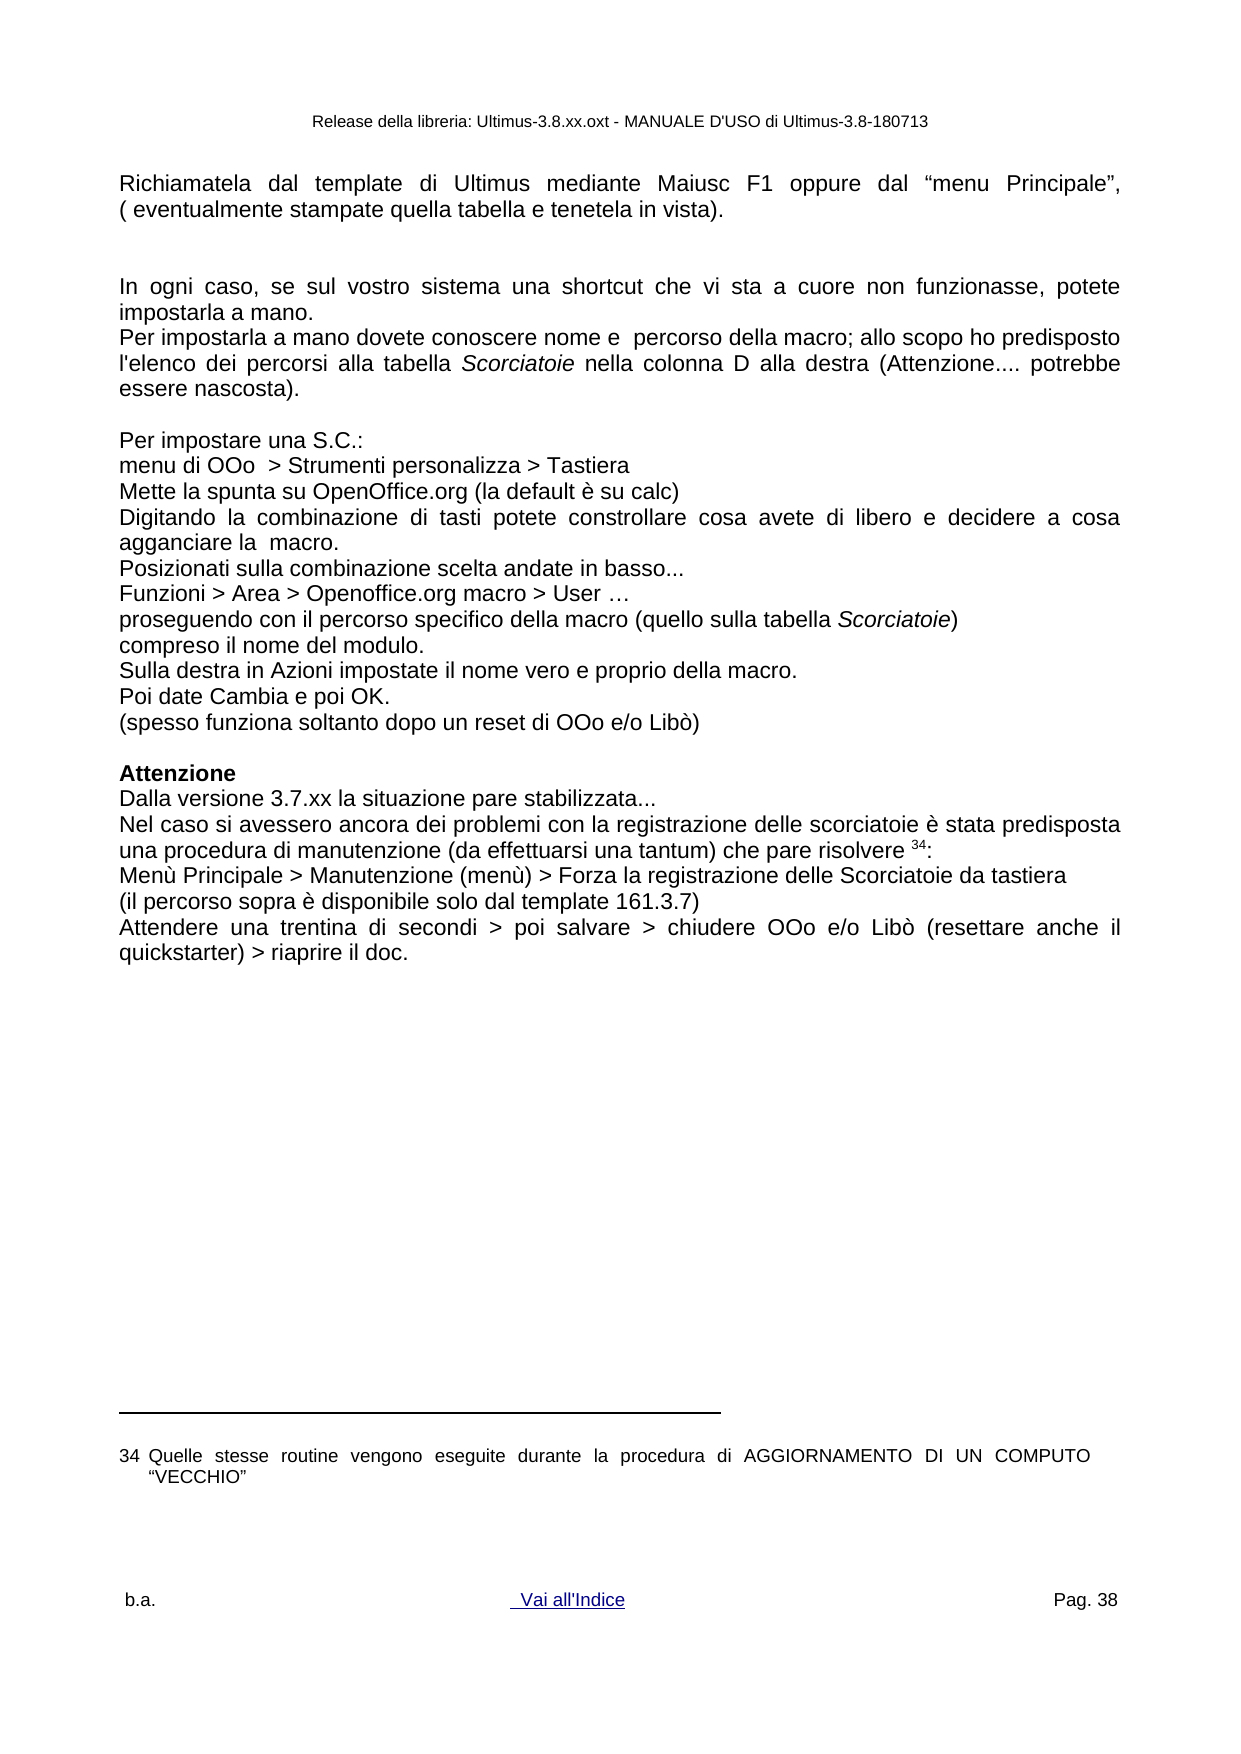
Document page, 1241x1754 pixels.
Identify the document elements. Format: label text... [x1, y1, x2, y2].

text Richiamatela dal template di Ultimus mediante Maiusc F1 oppure dal “menu Principale”, ( eventualmente stampate quella tabella e tenetela in vista). [119, 171, 1121, 222]
text Sulla destra in Azioni impostate il nome vero e proprio della macro. [119, 658, 1121, 684]
text In ogni caso, se sul vostro sistema una shortcut che vi sta a cuore non funzionasse, potete impostarla a mano. [119, 274, 1121, 325]
text Per impostarla a mano dovete conoscere nome e percorso della macro; allo scopo ho predisposto l'elenco dei percorsi alla tabella Scorciatoie nella colonna D alla destra (Attenzione.... potrebbe essere nascosta). [119, 325, 1121, 402]
text Quelle stesse routine vengono eseguite durante la procedura di AGGIORNAMENTO DI UN COMPUTO “VECCHIO” [119, 1446, 1092, 1487]
text Posizionati sulla combinazione scelta andate in basso... [119, 556, 1121, 581]
text menu di OOo > Strumenti personalizza > Tastiera [119, 453, 1121, 479]
text (il percorso sopra è disponibile solo dal template 161.3.7) [119, 889, 1121, 914]
text (spesso funziona soltanto dopo un reset di OOo e/o Libò) [119, 709, 1121, 735]
text Nel caso si avessero ancora dei problemi con la registrazione delle scorciatoie è stata predisposta una procedura di manutenzione (da effettuarsi una tantum) che pare risolvere : [119, 812, 1121, 863]
text compreso il nome del modulo. [119, 632, 1121, 658]
text Digitando la combinazione di tasti potete constrollare cosa avete di libero e decidere a cosa agganciare la macro. [119, 504, 1121, 556]
text Attenzione [119, 761, 1121, 786]
text Menù Principale > Manutenzione (menù) > Forza la registrazione delle Scorciatoie da tastiera [119, 863, 1121, 889]
text Dalla versione 3.7.xx la situazione pare stabilizzata... [119, 786, 1121, 812]
text Funzioni > Area > Openoffice.org macro > User … [119, 581, 1121, 607]
text Per impostare una S.C.: [119, 427, 1121, 453]
text Mette la spunta su OpenOffice.org (la default è su calc) [119, 479, 1121, 504]
text proseguendo con il percorso specifico della macro (quello sulla tabella Scorciatoie) [119, 607, 1121, 632]
text Attendere una trentina di secondi > poi salvare > chiudere OOo e/o Libò (resettare anche il quickstarter) > riaprire il doc. [119, 914, 1121, 966]
text Poi date Cambia e poi OK. [119, 684, 1121, 709]
